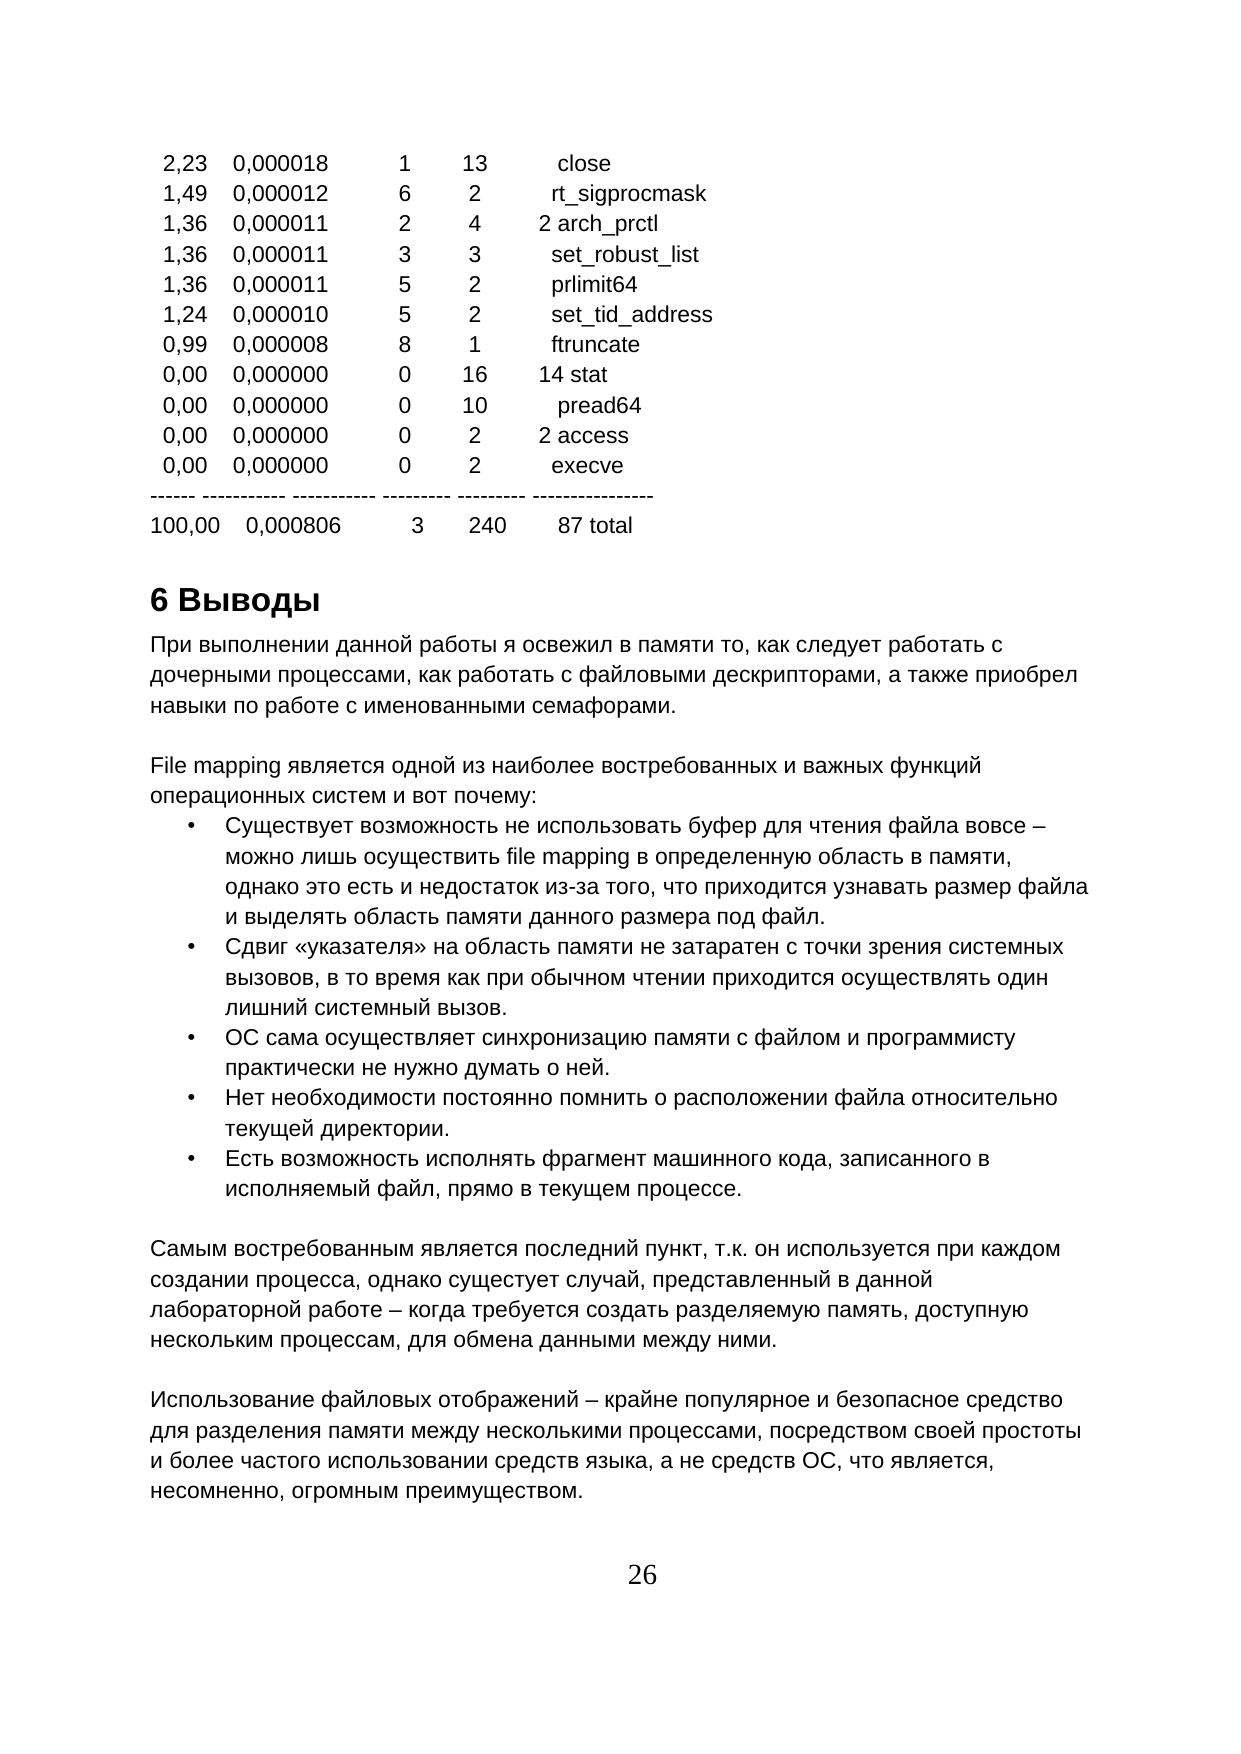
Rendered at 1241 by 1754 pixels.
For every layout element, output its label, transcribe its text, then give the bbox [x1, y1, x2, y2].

text 1,36 0,000011 3 3 set_robust_list [150, 241, 1091, 267]
list Нет необходимости постоянно помнить о расположении файла относительно текущей директории. [187, 1084, 1091, 1141]
text 2,23 0,000018 1 13 close [150, 150, 1091, 176]
text 0,00 0,000000 0 2 2 access [150, 422, 1091, 448]
text 100,00 0,000806 3 240 87 total [150, 512, 1091, 539]
subtitle 6 Выводы [150, 580, 1091, 619]
text 1,24 0,000010 5 2 set_tid_address [150, 301, 1091, 327]
text File mapping является одной из наиболее востребованных и важных функций операционных систем и вот почему: [150, 752, 1091, 808]
text 0,99 0,000008 8 1 ftruncate [150, 331, 1091, 358]
text Самым востребованным является последний пункт, т.к. он используется при каждом создании процесса, однако сущестует случай, представленный в данной лабораторной работе – когда требуется создать разделяемую память, доступную нескольким процессам, для обмена данными между ними. [150, 1235, 1091, 1352]
text 0,00 0,000000 0 10 pread64 [150, 392, 1091, 418]
text 1,36 0,000011 5 2 prlimit64 [150, 271, 1091, 297]
text 0,00 0,000000 0 16 14 stat [150, 361, 1091, 388]
list ОС сама осуществляет синхронизацию памяти с файлом и программисту практически не нужно думать о ней. [187, 1024, 1091, 1080]
text При выполнении данной работы я освежил в памяти то, как следует работать с дочерными процессами, как работать с файловыми дескрипторами, а также приобрел навыки по работе с именованными семафорами. [150, 631, 1091, 718]
text 0,00 0,000000 0 2 execve [150, 452, 1091, 478]
text Использование файловых отображений – крайне популярное и безопасное средство для разделения памяти между несколькими процессами, посредством своей простоты и более частого использовании средств языка, а не средств ОС, что является, несомненно, огромным преимуществом. [150, 1386, 1091, 1503]
list Сдвиг «указателя» на область памяти не затаратен с точки зрения системных вызовов, в то время как при обычном чтении приходится осуществлять один лишний системный вызов. [187, 933, 1091, 1020]
text 1,49 0,000012 6 2 rt_sigprocmask [150, 180, 1091, 207]
list Существует возможность не использовать буфер для чтения файла вовсе – можно лишь осуществить file mapping в определенную область в памяти, однако это есть и недостаток из-за того, что приходится узнавать размер файла и выделять область памяти данного размера под файл. [187, 812, 1091, 929]
list Есть возможность исполнять фрагмент машинного кода, записанного в исполняемый файл, прямо в текущем процессе. [187, 1145, 1091, 1201]
text ------ ----------- ----------- --------- --------- ---------------- [150, 482, 1091, 509]
text 1,36 0,000011 2 4 2 arch_prctl [150, 210, 1091, 237]
